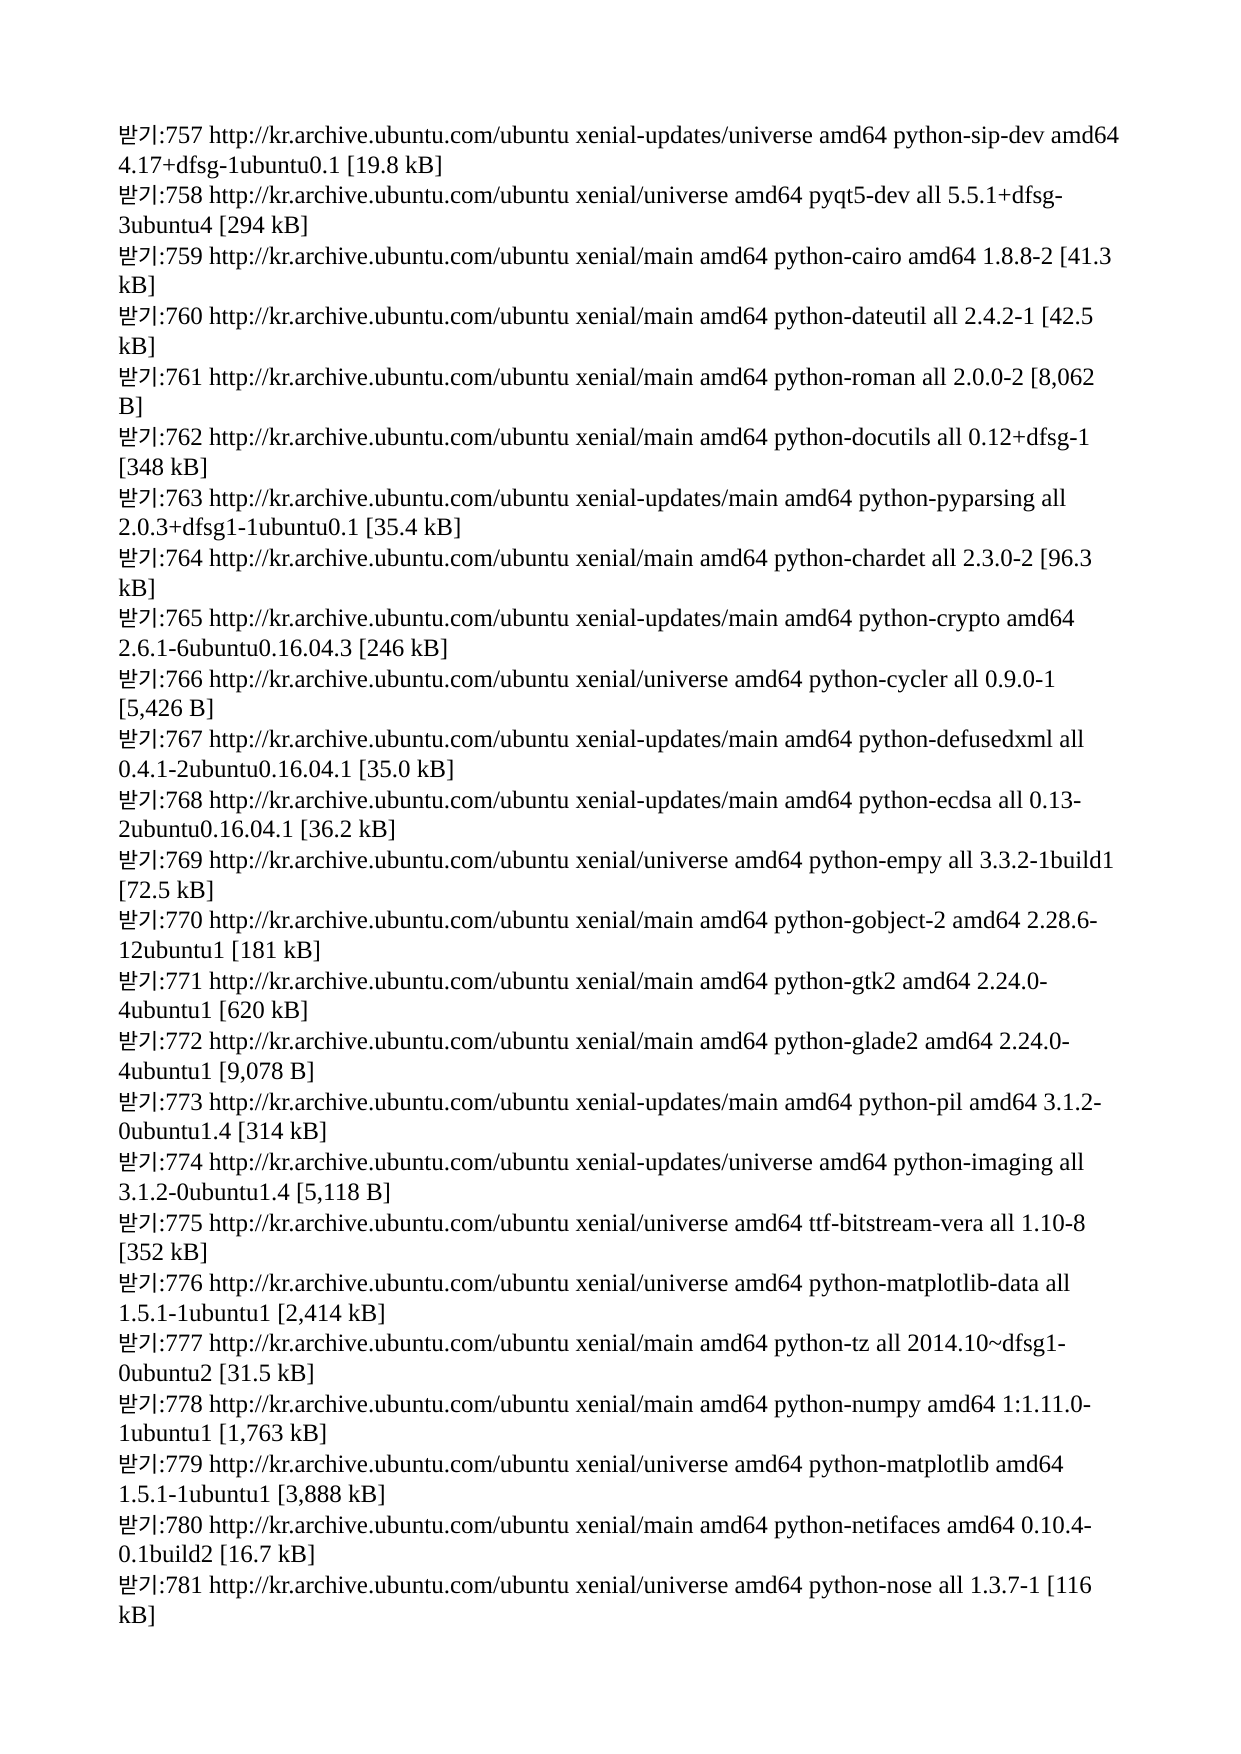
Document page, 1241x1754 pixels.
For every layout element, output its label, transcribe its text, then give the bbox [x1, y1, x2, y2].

text 받기:770 http://kr.archive.ubuntu.com/ubuntu xenial/main amd64 python-gobject-2 amd64 2.28.6-12ubuntu1 [181 kB] [118, 903, 1122, 964]
text 받기:771 http://kr.archive.ubuntu.com/ubuntu xenial/main amd64 python-gtk2 amd64 2.24.0-4ubuntu1 [620 kB] [118, 964, 1122, 1024]
text 받기:759 http://kr.archive.ubuntu.com/ubuntu xenial/main amd64 python-cairo amd64 1.8.8-2 [41.3 kB] [118, 239, 1122, 299]
text 받기:765 http://kr.archive.ubuntu.com/ubuntu xenial-updates/main amd64 python-crypto amd64 2.6.1-6ubuntu0.16.04.3 [246 kB] [118, 601, 1122, 662]
text 받기:768 http://kr.archive.ubuntu.com/ubuntu xenial-updates/main amd64 python-ecdsa all 0.13-2ubuntu0.16.04.1 [36.2 kB] [118, 783, 1122, 843]
text 받기:767 http://kr.archive.ubuntu.com/ubuntu xenial-updates/main amd64 python-defusedxml all 0.4.1-2ubuntu0.16.04.1 [35.0 kB] [118, 722, 1122, 783]
text 받기:757 http://kr.archive.ubuntu.com/ubuntu xenial-updates/universe amd64 python-sip-dev amd64 4.17+dfsg-1ubuntu0.1 [19.8 kB] [118, 118, 1122, 178]
text 받기:777 http://kr.archive.ubuntu.com/ubuntu xenial/main amd64 python-tz all 2014.10~dfsg1-0ubuntu2 [31.5 kB] [118, 1326, 1122, 1387]
text 받기:775 http://kr.archive.ubuntu.com/ubuntu xenial/universe amd64 ttf-bitstream-vera all 1.10-8 [352 kB] [118, 1206, 1122, 1266]
text 받기:780 http://kr.archive.ubuntu.com/ubuntu xenial/main amd64 python-netifaces amd64 0.10.4-0.1build2 [16.7 kB] [118, 1508, 1122, 1568]
text 받기:762 http://kr.archive.ubuntu.com/ubuntu xenial/main amd64 python-docutils all 0.12+dfsg-1 [348 kB] [118, 420, 1122, 481]
text 받기:778 http://kr.archive.ubuntu.com/ubuntu xenial/main amd64 python-numpy amd64 1:1.11.0-1ubuntu1 [1,763 kB] [118, 1387, 1122, 1447]
text 받기:772 http://kr.archive.ubuntu.com/ubuntu xenial/main amd64 python-glade2 amd64 2.24.0-4ubuntu1 [9,078 B] [118, 1024, 1122, 1085]
text 받기:760 http://kr.archive.ubuntu.com/ubuntu xenial/main amd64 python-dateutil all 2.4.2-1 [42.5 kB] [118, 299, 1122, 360]
text 받기:779 http://kr.archive.ubuntu.com/ubuntu xenial/universe amd64 python-matplotlib amd64 1.5.1-1ubuntu1 [3,888 kB] [118, 1447, 1122, 1508]
text 받기:758 http://kr.archive.ubuntu.com/ubuntu xenial/universe amd64 pyqt5-dev all 5.5.1+dfsg-3ubuntu4 [294 kB] [118, 178, 1122, 239]
text 받기:776 http://kr.archive.ubuntu.com/ubuntu xenial/universe amd64 python-matplotlib-data all 1.5.1-1ubuntu1 [2,414 kB] [118, 1266, 1122, 1326]
text 받기:763 http://kr.archive.ubuntu.com/ubuntu xenial-updates/main amd64 python-pyparsing all 2.0.3+dfsg1-1ubuntu0.1 [35.4 kB] [118, 481, 1122, 541]
text 받기:774 http://kr.archive.ubuntu.com/ubuntu xenial-updates/universe amd64 python-imaging all 3.1.2-0ubuntu1.4 [5,118 B] [118, 1145, 1122, 1206]
text 받기:769 http://kr.archive.ubuntu.com/ubuntu xenial/universe amd64 python-empy all 3.3.2-1build1 [72.5 kB] [118, 843, 1122, 903]
text 받기:766 http://kr.archive.ubuntu.com/ubuntu xenial/universe amd64 python-cycler all 0.9.0-1 [5,426 B] [118, 662, 1122, 722]
text 받기:761 http://kr.archive.ubuntu.com/ubuntu xenial/main amd64 python-roman all 2.0.0-2 [8,062 B] [118, 360, 1122, 420]
text 받기:773 http://kr.archive.ubuntu.com/ubuntu xenial-updates/main amd64 python-pil amd64 3.1.2-0ubuntu1.4 [314 kB] [118, 1085, 1122, 1145]
text 받기:764 http://kr.archive.ubuntu.com/ubuntu xenial/main amd64 python-chardet all 2.3.0-2 [96.3 kB] [118, 541, 1122, 601]
text 받기:781 http://kr.archive.ubuntu.com/ubuntu xenial/universe amd64 python-nose all 1.3.7-1 [116 kB] [118, 1568, 1122, 1628]
